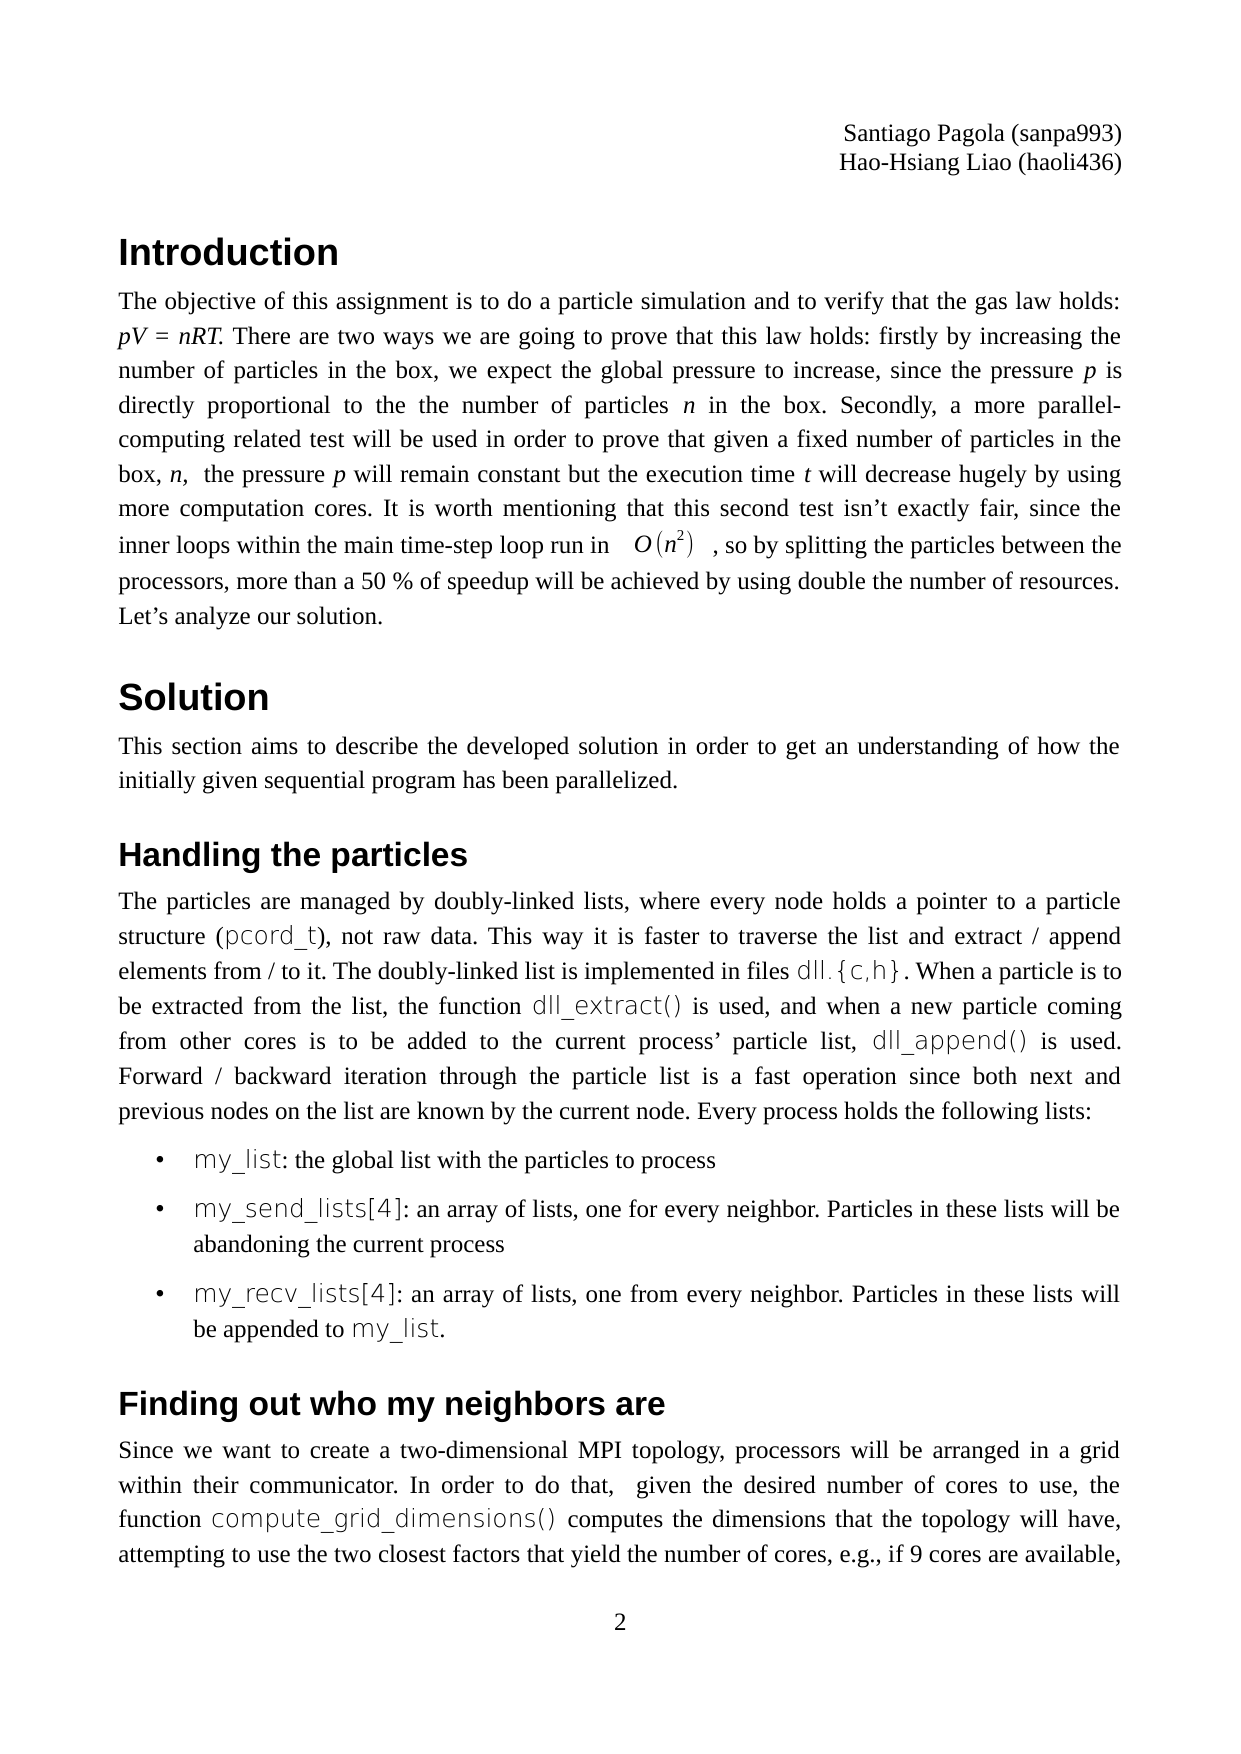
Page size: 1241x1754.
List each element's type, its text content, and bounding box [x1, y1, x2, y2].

list my_recv_lists[4]: an array of lists, one from every neighbor. Particles in these lists will be appended to my_list. [156, 1279, 1122, 1343]
subtitle Introduction [118, 230, 1122, 274]
subtitle Handling the particles [118, 835, 1122, 874]
list my_list: the global list with the particles to process [156, 1145, 1122, 1174]
subtitle Solution [118, 675, 1122, 718]
list my_send_lists[4]: an array of lists, one for every neighbor. Particles in these lists will be abandoning the current process [156, 1194, 1122, 1258]
text The objective of this assignment is to do a particle simulation and to verify that the gas law holds: pV = nRT. There are two ways we are going to prove that this law holds: firstly by increasing the number of particles in the box, we expect the global pressure to increase, since the pressure p is directly proportional to the the number of particles n in the box. Secondly, a more parallel-computing related test will be used in order to prove that given a fixed number of particles in the box, n, the pressure p will remain constant but the execution time t will decrease hugely by using more computation cores. It is worth mentioning that this second test isn’t exactly fair, since the inner loops within the main time-step loop run in , so by splitting the particles between the processors, more than a 50 % of speedup will be achieved by using double the number of resources. Let’s analyze our solution. [118, 286, 1122, 629]
text The particles are managed by doubly-linked lists, where every node holds a pointer to a particle structure (pcord_t), not raw data. This way it is faster to traverse the list and extract / append elements from / to it. The doubly-linked list is implemented in files dll.{c,h}. When a particle is to be extracted from the list, the function dll_extract() is used, and when a new particle coming from other cores is to be added to the current process’ particle list, dll_append() is used. Forward / backward iteration through the particle list is a fast operation since both next and previous nodes on the list are known by the current node. Every process holds the following lists: [118, 886, 1122, 1124]
text Since we want to create a two-dimensional MPI topology, processors will be arranged in a grid within their communicator. In order to do that, given the desired number of cores to use, the function compute_grid_dimensions() computes the dimensions that the topology will have, attempting to use the two closest factors that yield the number of cores, e.g., if 9 cores are available, [118, 1435, 1122, 1568]
subtitle Finding out who my neighbors are [118, 1384, 1122, 1423]
text This section aims to describe the developed solution in order to get an understanding of how the initially given sequential program has been parallelized. [118, 731, 1122, 794]
